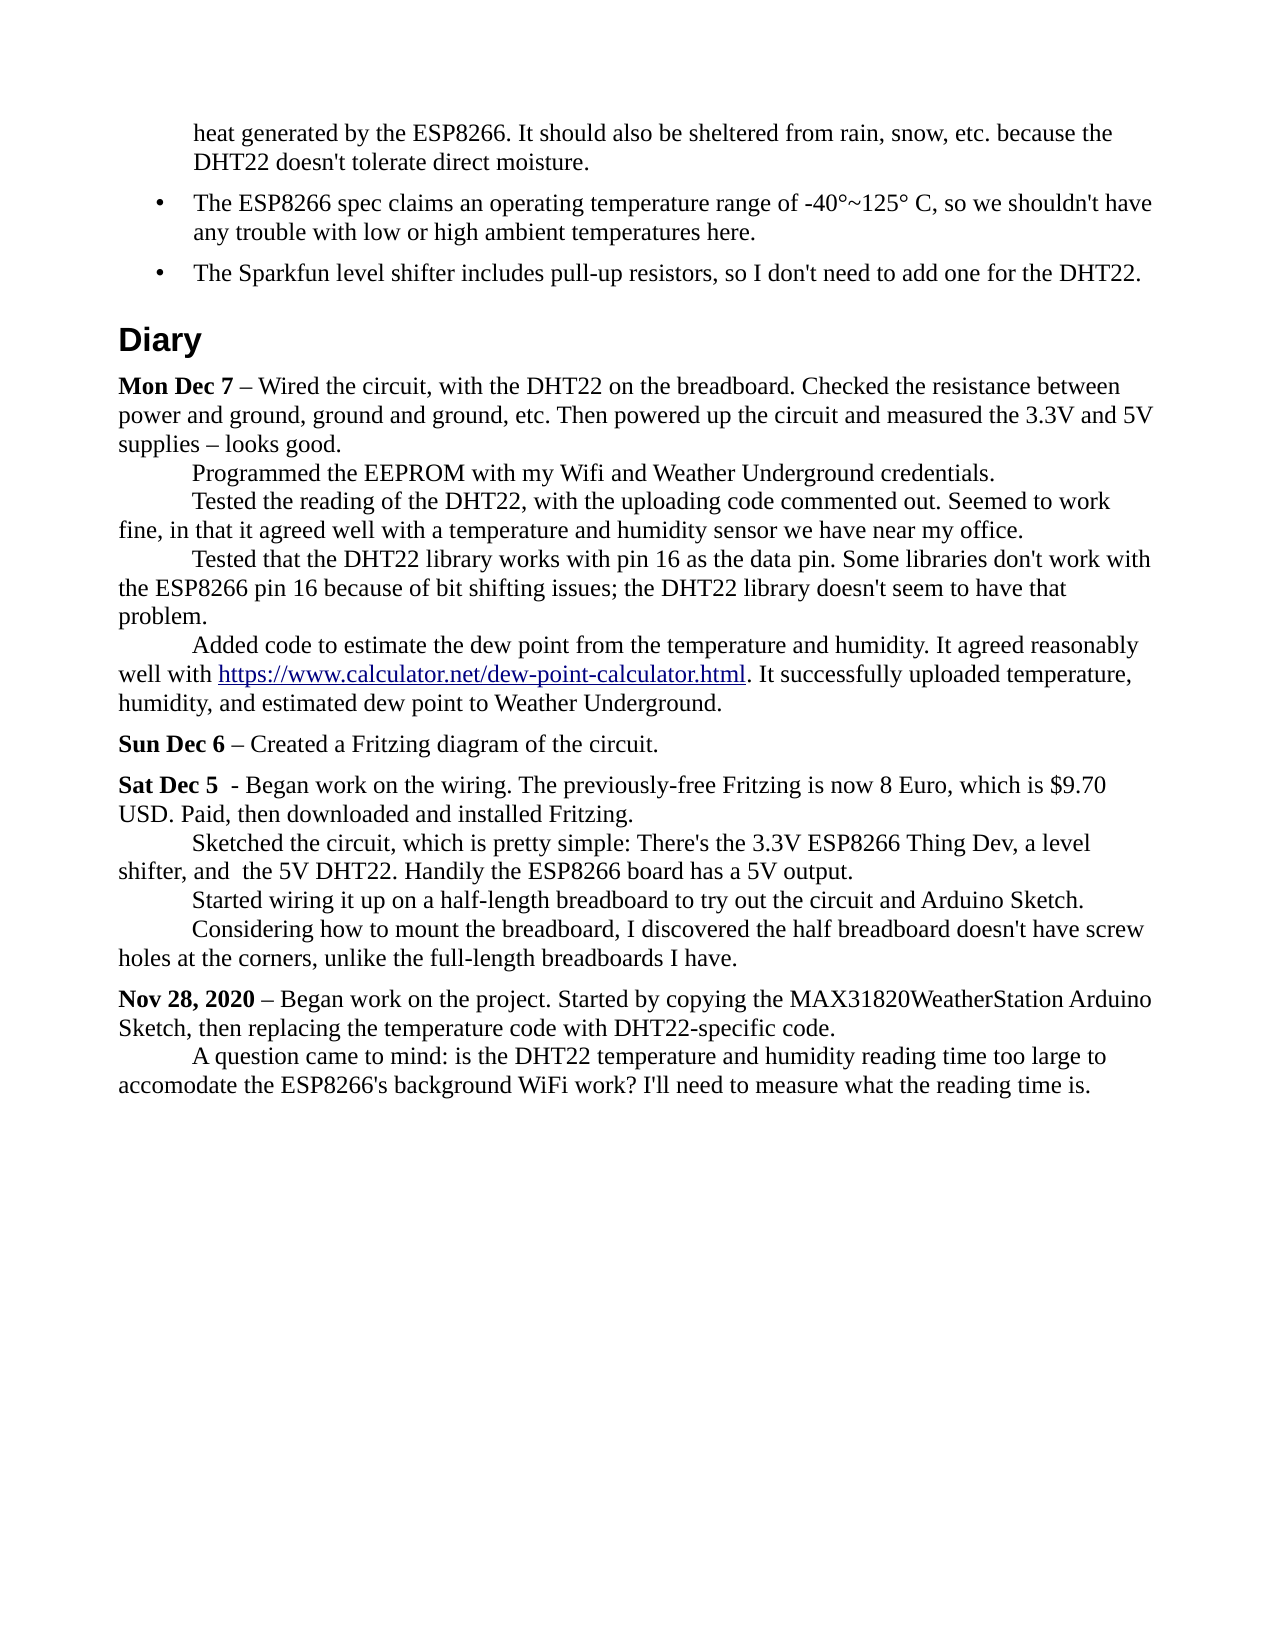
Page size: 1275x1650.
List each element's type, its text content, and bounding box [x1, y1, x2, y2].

text Mon Dec 7 – Wired the circuit, with the DHT22 on the breadboard. Checked the resistance between power and ground, ground and ground, etc. Then powered up the circuit and measured the 3.3V and 5V supplies – looks good. Programmed the EEPROM with my Wifi and Weather Underground credentials. Tested the reading of the DHT22, with the uploading code commented out. Seemed to work fine, in that it agreed well with a temperature and humidity sensor we have near my office. Tested that the DHT22 library works with pin 16 as the data pin. Some libraries don't work with the ESP8266 pin 16 because of bit shifting issues; the DHT22 library doesn't seem to have that problem. Added code to estimate the dew point from the temperature and humidity. It agreed reasonably well with https://www.calculator.net/dew-point-calculator.html. It successfully uploaded temperature, humidity, and estimated dew point to Weather Underground. [118, 371, 1157, 716]
text Sat Dec 5 - Began work on the wiring. The previously-free Fritzing is now 8 Euro, which is $9.70 USD. Paid, then downloaded and installed Fritzing. Sketched the circuit, which is pretty simple: There's the 3.3V ESP8266 Thing Dev, a level shifter, and the 5V DHT22. Handily the ESP8266 board has a 5V output. Started wiring it up on a half-length breadboard to try out the circuit and Arduino Sketch. Considering how to mount the breadboard, I discovered the half breadboard doesn't have screw holes at the corners, unlike the full-length breadboards I have. [118, 770, 1157, 971]
list The Sparkfun level shifter includes pull-up resistors, so I don't need to add one for the DHT22. [156, 258, 1157, 287]
list The ESP8266 spec claims an operating temperature range of -40°~125° C, so we shouldn't have any trouble with low or high ambient temperatures here. [156, 188, 1157, 246]
list heat generated by the ESP8266. It should also be sheltered from rain, snow, etc. because the DHT22 doesn't tolerate direct moisture. [156, 118, 1157, 176]
text Sun Dec 6 – Created a Fritzing diagram of the circuit. [118, 729, 1157, 758]
text Nov 28, 2020 – Began work on the project. Started by copying the MAX31820WeatherStation Arduino Sketch, then replacing the temperature code with DHT22-specific code. A question came to mind: is the DHT22 temperature and humidity reading time too large to accomodate the ESP8266's background WiFi work? I'll need to measure what the reading time is. [118, 984, 1157, 1099]
subtitle Diary [118, 320, 1157, 359]
